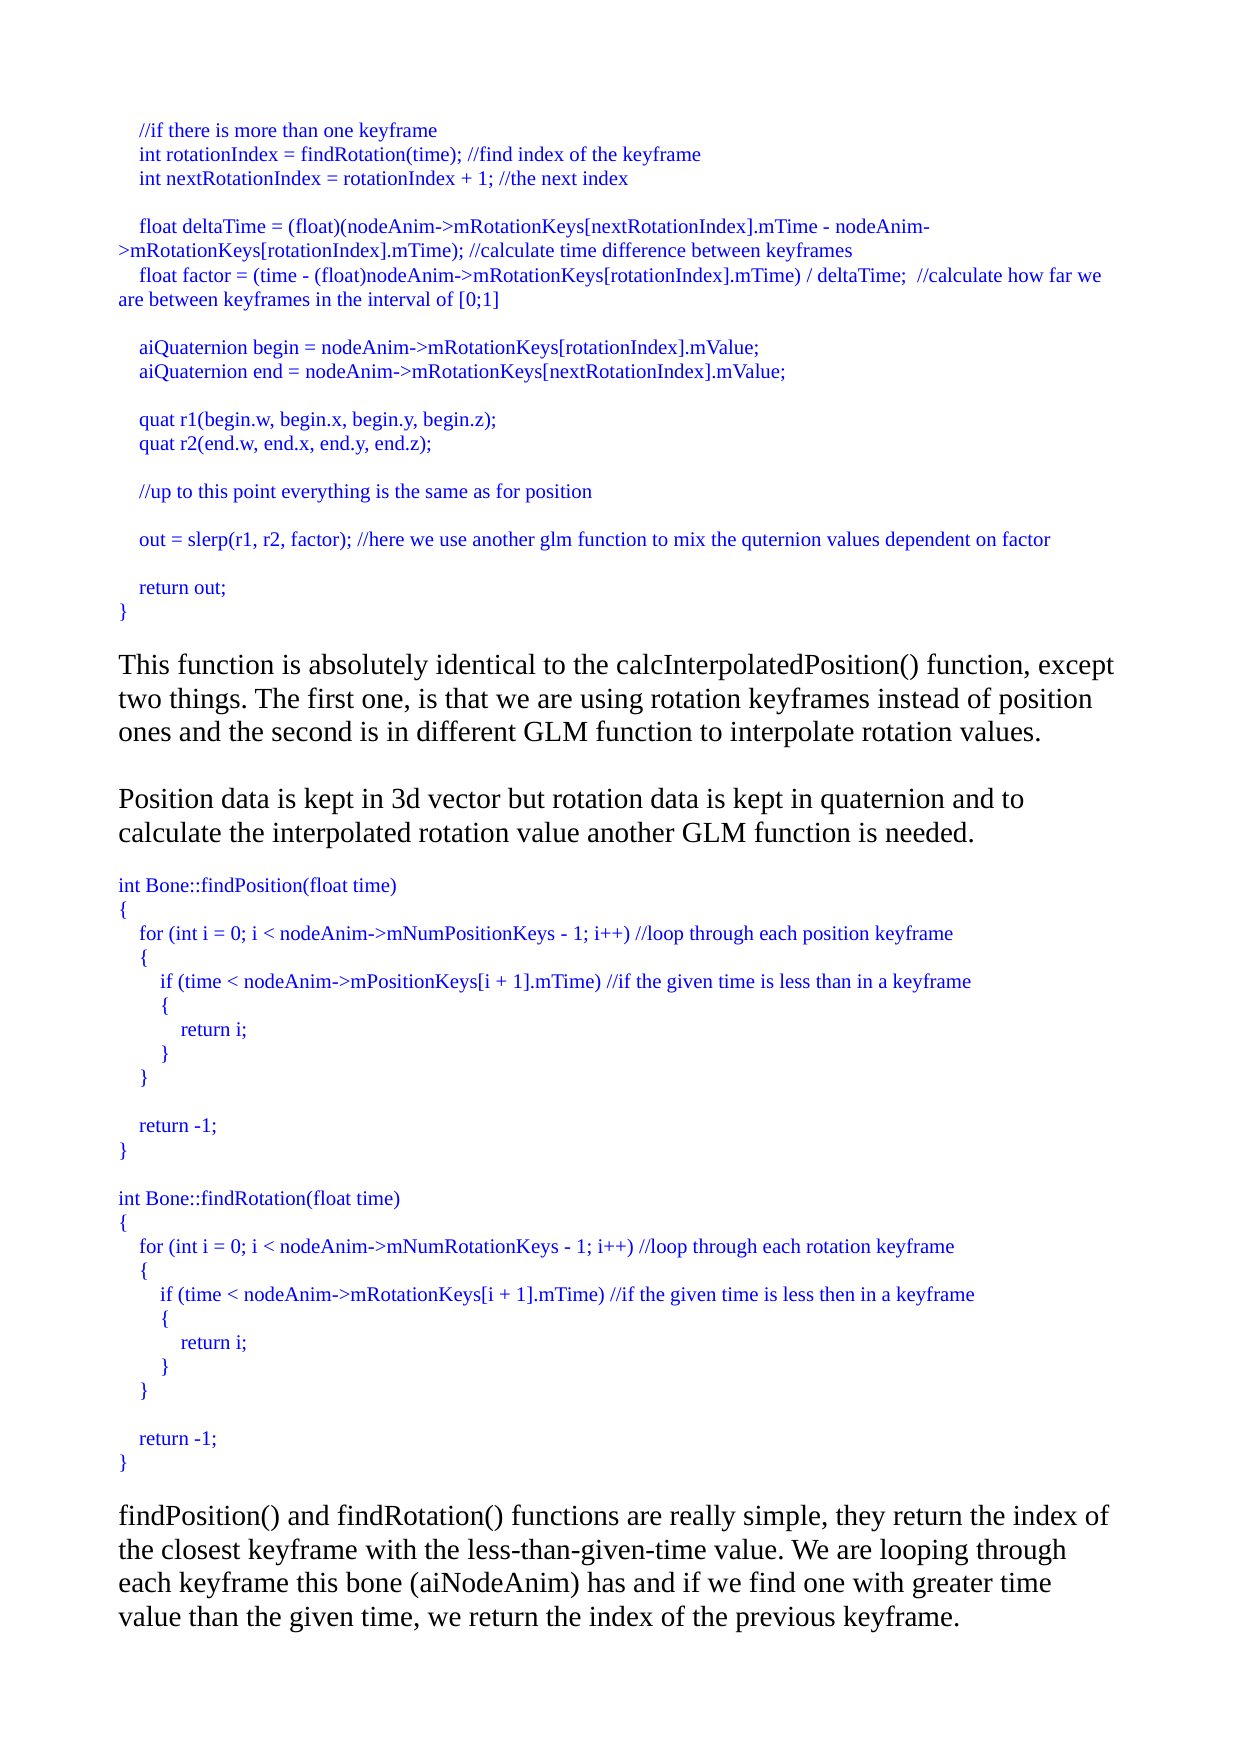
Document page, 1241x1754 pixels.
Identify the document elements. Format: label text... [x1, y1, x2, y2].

text float deltaTime = (float)(nodeAnim->mRotationKeys[nextRotationIndex].mTime - nodeAnim->mRotationKeys[rotationIndex].mTime); //calculate time difference between keyframes [118, 214, 1122, 262]
text } [118, 1354, 1122, 1378]
text return i; [118, 1017, 1122, 1041]
text { [118, 1210, 1122, 1234]
text } [118, 1378, 1122, 1402]
text quat r2(end.w, end.x, end.y, end.z); [118, 431, 1122, 455]
text } [118, 599, 1122, 623]
text float factor = (time - (float)nodeAnim->mRotationKeys[rotationIndex].mTime) / deltaTime; //calculate how far we are between keyframes in the interval of [0;1] [118, 262, 1122, 311]
text This function is absolutely identical to the calcInterpolatedPosition() function, except two things. The first one, is that we are using rotation keyframes instead of position ones and the second is in different GLM function to interpolate rotation values. [118, 647, 1122, 748]
text int Bone::findPosition(float time) [118, 873, 1122, 897]
text quat r1(begin.w, begin.x, begin.y, begin.z); [118, 407, 1122, 431]
text int nextRotationIndex = rotationIndex + 1; //the next index [118, 166, 1122, 190]
text findPosition() and findRotation() functions are really simple, they return the index of the closest keyframe with the less-than-given-time value. We are looping through each keyframe this bone (aiNodeAnim) has and if we find one with greater time value than the given time, we return the index of the previous keyframe. [118, 1498, 1122, 1633]
text int rotationIndex = findRotation(time); //find index of the keyframe [118, 142, 1122, 166]
text } [118, 1137, 1122, 1162]
text return -1; [118, 1113, 1122, 1137]
text int Bone::findRotation(float time) [118, 1186, 1122, 1210]
text for (int i = 0; i < nodeAnim->mNumRotationKeys - 1; i++) //loop through each rotation keyframe [118, 1234, 1122, 1258]
text return out; [118, 575, 1122, 599]
text aiQuaternion end = nodeAnim->mRotationKeys[nextRotationIndex].mValue; [118, 359, 1122, 383]
text aiQuaternion begin = nodeAnim->mRotationKeys[rotationIndex].mValue; [118, 335, 1122, 359]
text return i; [118, 1330, 1122, 1354]
text } [118, 1450, 1122, 1474]
text if (time < nodeAnim->mPositionKeys[i + 1].mTime) //if the given time is less than in a keyframe [118, 969, 1122, 993]
text } [118, 1041, 1122, 1065]
text { [118, 993, 1122, 1017]
text //up to this point everything is the same as for position [118, 479, 1122, 503]
text { [118, 1258, 1122, 1282]
text { [118, 945, 1122, 969]
text return -1; [118, 1426, 1122, 1450]
text Position data is kept in 3d vector but rotation data is kept in quaternion and to calculate the interpolated rotation value another GLM function is needed. [118, 782, 1122, 849]
text if (time < nodeAnim->mRotationKeys[i + 1].mTime) //if the given time is less then in a keyframe [118, 1282, 1122, 1306]
text { [118, 897, 1122, 921]
text //if there is more than one keyframe [118, 118, 1122, 142]
text for (int i = 0; i < nodeAnim->mNumPositionKeys - 1; i++) //loop through each position keyframe [118, 921, 1122, 945]
text } [118, 1065, 1122, 1089]
text out = slerp(r1, r2, factor); //here we use another glm function to mix the quternion values dependent on factor [118, 527, 1122, 551]
text { [118, 1306, 1122, 1330]
